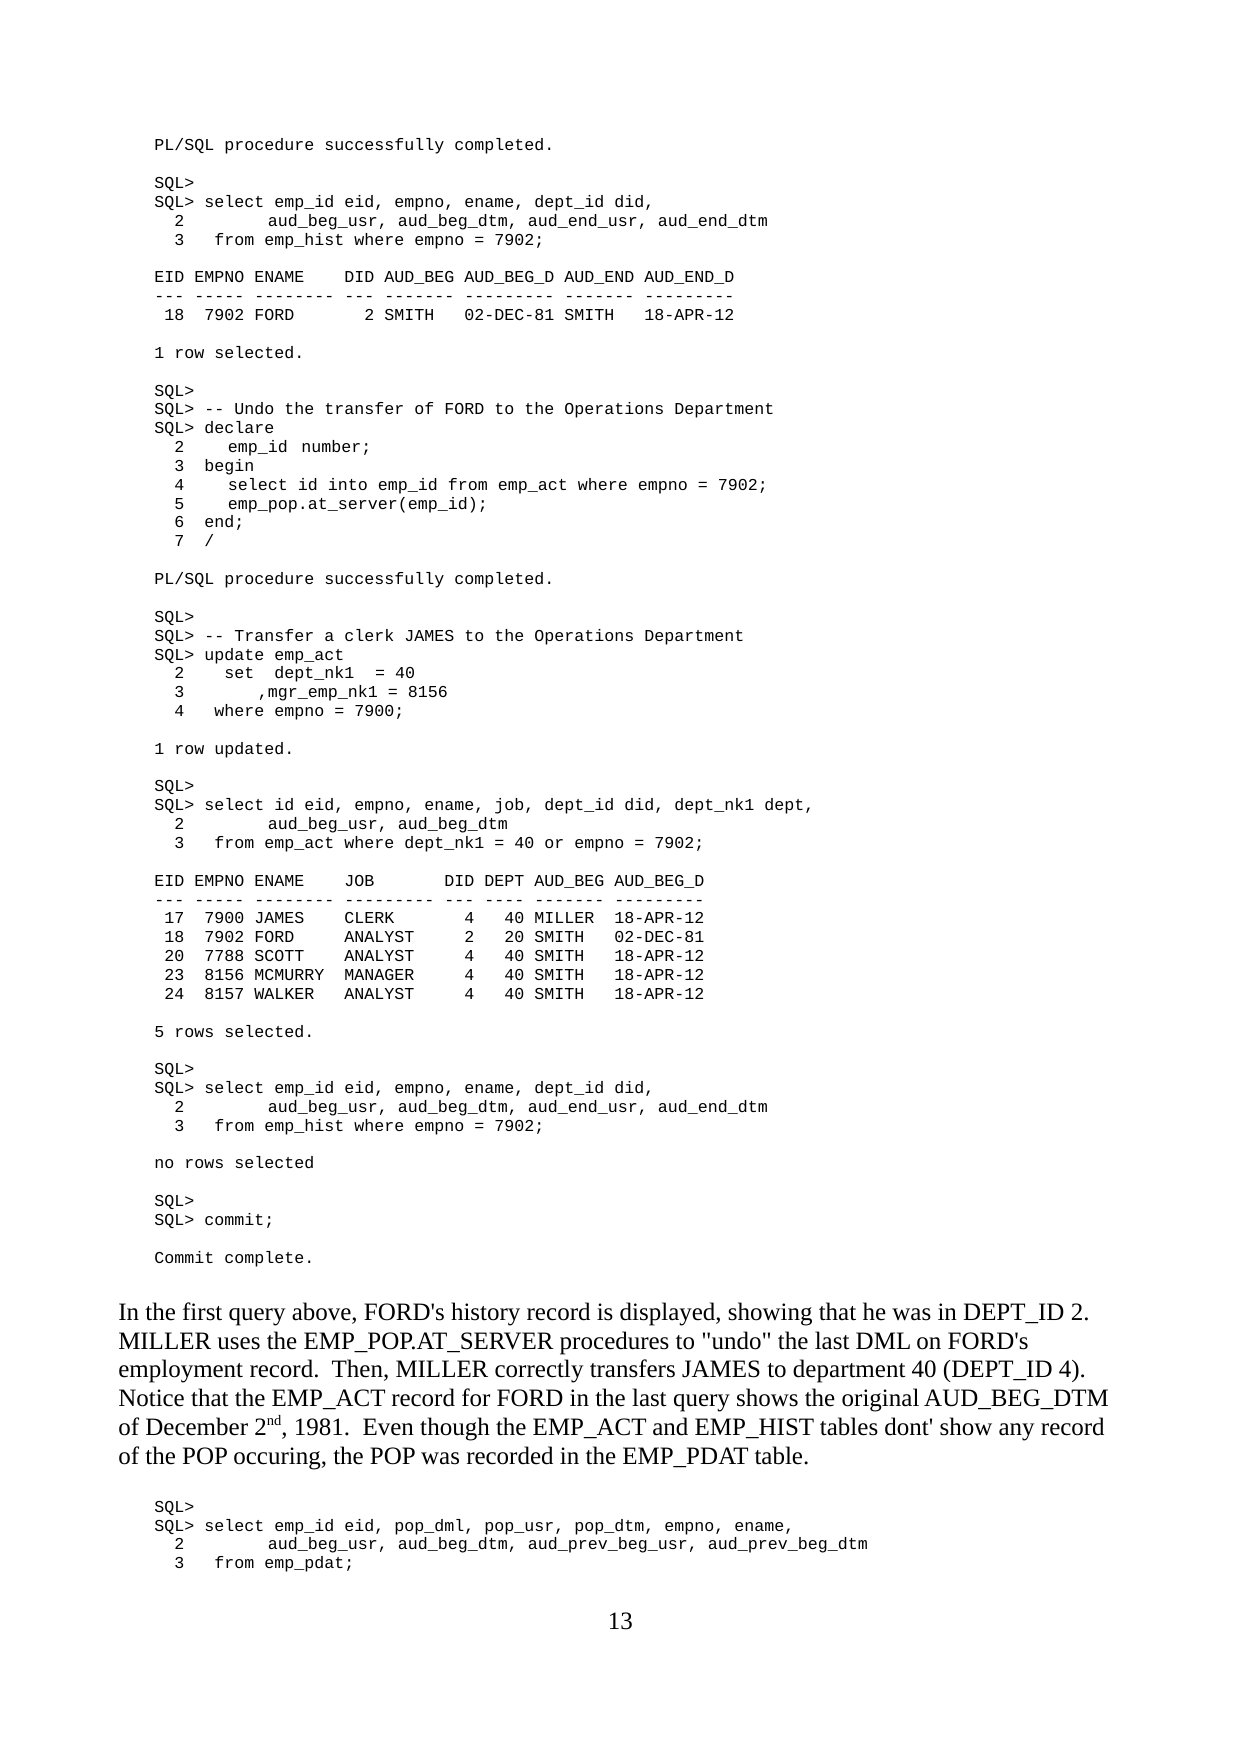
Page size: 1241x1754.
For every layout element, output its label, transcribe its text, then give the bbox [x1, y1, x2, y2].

text 3 ,mgr_emp_nk1 = 8156 [154, 684, 1086, 703]
text 24 8157 WALKER ANALYST 4 40 SMITH 18-APR-12 [154, 985, 1086, 1004]
text EID EMPNO ENAME JOB DID DEPT AUD_BEG AUD_BEG_D [154, 872, 1086, 891]
text --- ----- -------- --- ------- --------- ------- --------- [154, 288, 1086, 307]
text 3 from emp_hist where empno = 7902; [154, 231, 1086, 250]
text 17 7900 JAMES CLERK 4 40 MILLER 18-APR-12 [154, 910, 1086, 929]
text SQL> [154, 382, 1086, 401]
text 2 aud_beg_usr, aud_beg_dtm, aud_prev_beg_usr, aud_prev_beg_dtm [154, 1536, 1086, 1555]
text 2 aud_beg_usr, aud_beg_dtm, aud_end_usr, aud_end_dtm [154, 1098, 1086, 1117]
text 18 7902 FORD 2 SMITH 02-DEC-81 SMITH 18-APR-12 [154, 307, 1086, 326]
text 2 set dept_nk1 = 40 [154, 665, 1086, 684]
text 3 from emp_act where dept_nk1 = 40 or empno = 7902; [154, 834, 1086, 853]
text 1 row updated. [154, 740, 1086, 759]
text 3 from emp_pdat; [154, 1555, 1086, 1574]
text 2 aud_beg_usr, aud_beg_dtm, aud_end_usr, aud_end_dtm [154, 212, 1086, 231]
text 6 end; [154, 514, 1086, 533]
text SQL> declare [154, 420, 1086, 439]
text 4 select id into emp_id from emp_act where empno = 7902; [154, 476, 1086, 495]
text SQL> -- Transfer a clerk JAMES to the Operations Department [154, 627, 1086, 646]
text --- ----- -------- --------- --- ---- ------- --------- [154, 891, 1086, 910]
text SQL> update emp_act [154, 646, 1086, 665]
text SQL> [154, 1193, 1086, 1212]
text SQL> [154, 1498, 1086, 1517]
text SQL> -- Undo the transfer of FORD to the Operations Department [154, 401, 1086, 420]
text SQL> select emp_id eid, empno, ename, dept_id did, [154, 193, 1086, 212]
text SQL> select id eid, empno, ename, job, dept_id did, dept_nk1 dept, [154, 797, 1086, 816]
text 20 7788 SCOTT ANALYST 4 40 SMITH 18-APR-12 [154, 948, 1086, 967]
text SQL> select emp_id eid, pop_dml, pop_usr, pop_dtm, empno, ename, [154, 1517, 1086, 1536]
text 2 aud_beg_usr, aud_beg_dtm [154, 816, 1086, 834]
text 4 where empno = 7900; [154, 703, 1086, 721]
text SQL> [154, 608, 1086, 627]
text SQL> [154, 1061, 1086, 1080]
text PL/SQL procedure successfully completed. [154, 571, 1086, 589]
text 18 7902 FORD ANALYST 2 20 SMITH 02-DEC-81 [154, 929, 1086, 948]
text 3 begin [154, 457, 1086, 476]
text EID EMPNO ENAME DID AUD_BEG AUD_BEG_D AUD_END AUD_END_D [154, 269, 1086, 288]
text 5 emp_pop.at_server(emp_id); [154, 495, 1086, 514]
text no rows selected [154, 1155, 1086, 1174]
text SQL> commit; [154, 1212, 1086, 1231]
text SQL> [154, 175, 1086, 193]
text 2 emp_id number; [154, 439, 1086, 457]
text PL/SQL procedure successfully completed. [154, 137, 1086, 156]
text 3 from emp_hist where empno = 7902; [154, 1117, 1086, 1136]
text 1 row selected. [154, 344, 1086, 363]
text Commit complete. [154, 1249, 1086, 1268]
text 23 8156 MCMURRY MANAGER 4 40 SMITH 18-APR-12 [154, 967, 1086, 985]
text In the first query above, FORD's history record is displayed, showing that he was in DEPT_ID 2. MILLER uses the EMP_POP.AT_SERVER procedures to "undo" the last DML on FORD's employment record. Then, MILLER correctly transfers JAMES to department 40 (DEPT_ID 4). Notice that the EMP_ACT record for FORD in the last query shows the original AUD_BEG_DTM of December 2nd, 1981. Even though the EMP_ACT and EMP_HIST tables dont' show any record of the POP occuring, the POP was recorded in the EMP_PDAT table. [118, 1297, 1122, 1469]
text SQL> [154, 778, 1086, 797]
text 7 / [154, 533, 1086, 552]
text SQL> select emp_id eid, empno, ename, dept_id did, [154, 1080, 1086, 1098]
text 5 rows selected. [154, 1023, 1086, 1042]
